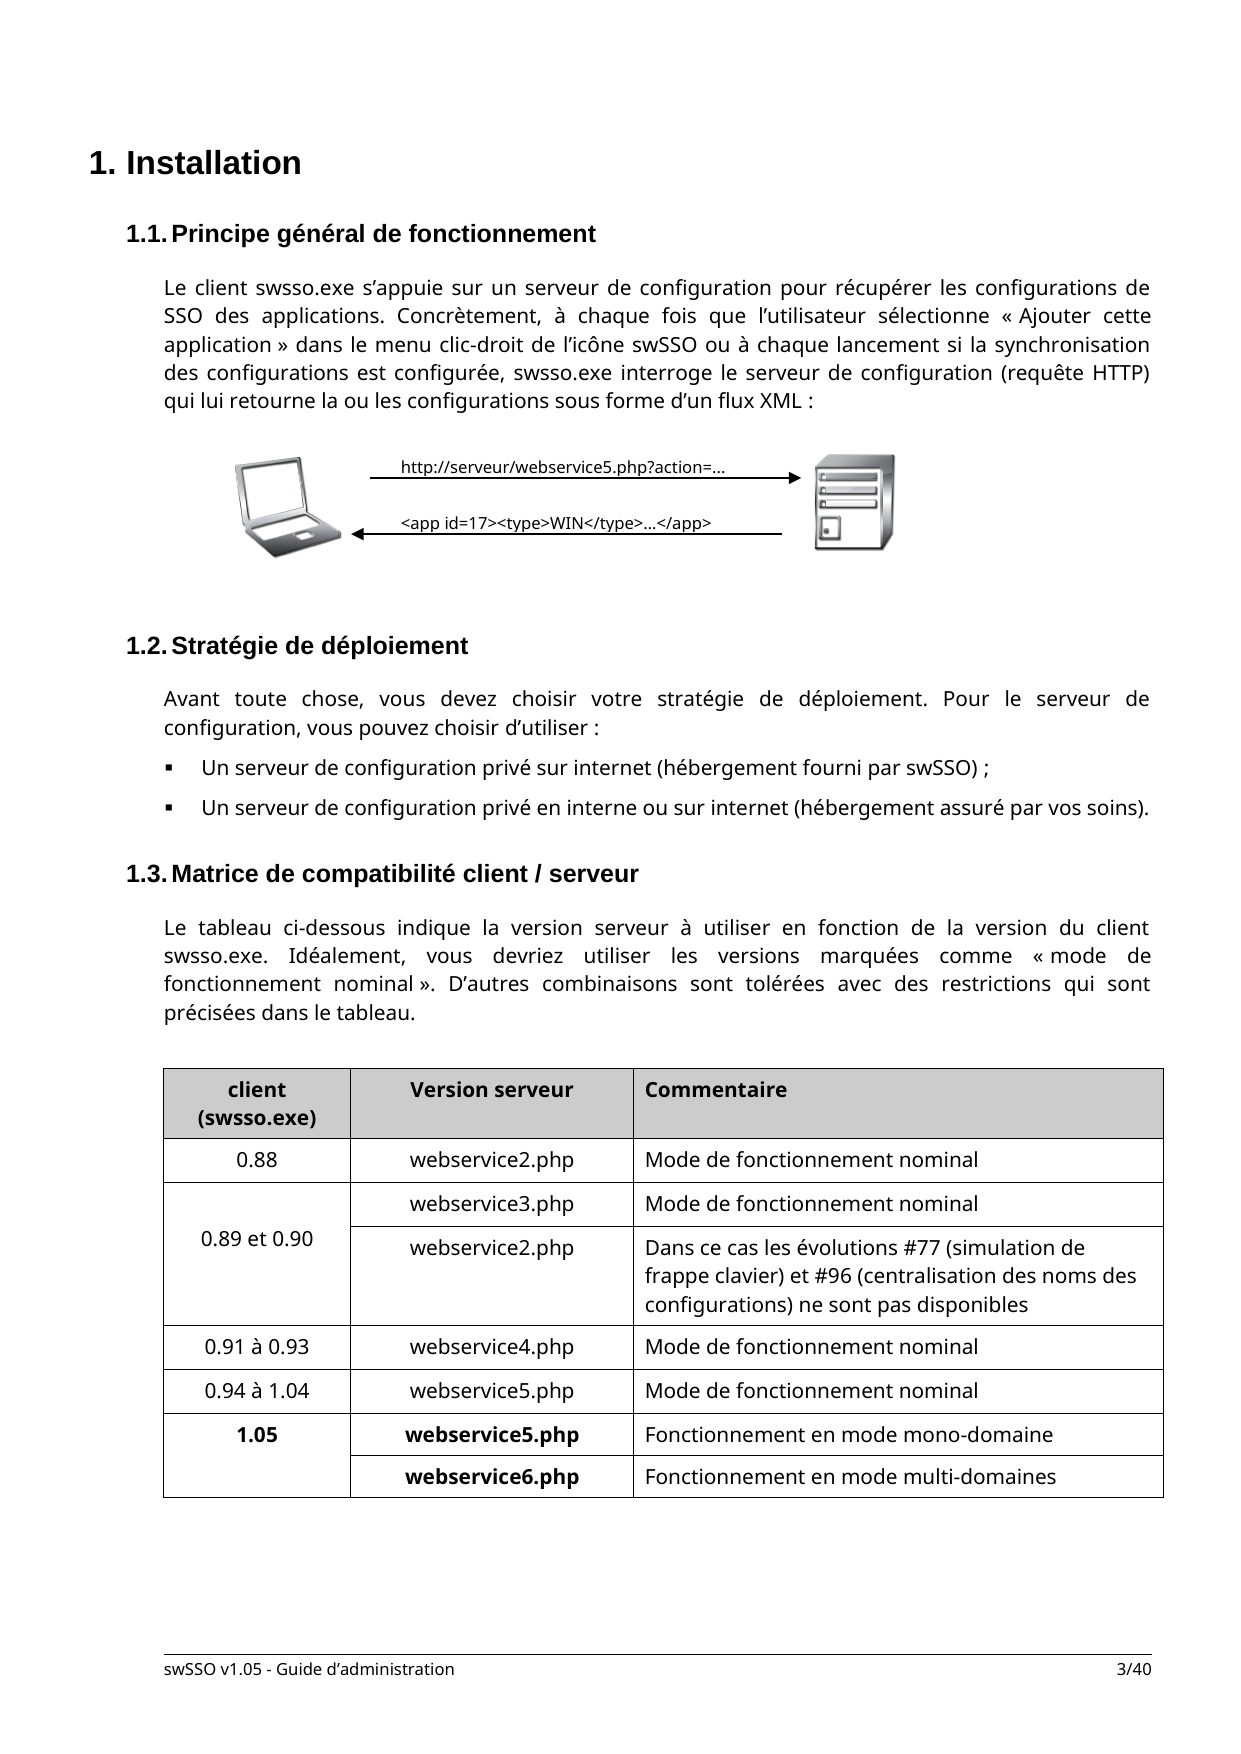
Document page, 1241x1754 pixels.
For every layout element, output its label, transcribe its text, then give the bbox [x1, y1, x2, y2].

text Avant toute chose, vous devez choisir votre stratégie de déploiement. Pour le serveur de configuration, vous pouvez choisir d’utiliser : [164, 684, 1152, 741]
table_cell 0.91 à 0.93 [164, 1326, 350, 1369]
list Un serveur de configuration privé en interne ou sur internet (hébergement assuré par vos soins). [164, 793, 1152, 821]
table_cell 0.94 à 1.04 [164, 1370, 350, 1413]
table_header client (swsso.exe) [164, 1069, 350, 1138]
table_cell webservice6.php [351, 1456, 633, 1497]
text Le client swsso.exe s’appuie sur un serveur de configuration pour récupérer les configurations de SSO des applications. Concrètement, à chaque fois que l’utilisateur sélectionne « Ajouter cette application » dans le menu clic-droit de l’icône swSSO ou à chaque lancement si la synchronisation des configurations est configurée, swsso.exe interroge le serveur de configuration (requête HTTP) qui lui retourne la ou les configurations sous forme d’un flux XML : [164, 273, 1152, 415]
table_cell webservice3.php [351, 1183, 633, 1226]
table_header Version serveur [351, 1069, 633, 1138]
list Un serveur de configuration privé sur internet (hébergement fourni par swSSO) ; [164, 753, 1152, 781]
table_cell Fonctionnement en mode multi-domaines [634, 1456, 1163, 1497]
subtitle Installation [89, 143, 1152, 182]
table_cell Dans ce cas les évolutions #77 (simulation de frappe clavier) et #96 (centralisation des noms des configurations) ne sont pas disponibles [634, 1227, 1163, 1325]
table_cell Mode de fonctionnement nominal [634, 1370, 1163, 1413]
subtitle Matrice de compatibilité client / serveur [126, 859, 1152, 888]
table_cell Mode de fonctionnement nominal [634, 1139, 1163, 1182]
table_header Commentaire [634, 1069, 1163, 1138]
text <app id=17><type>WIN</type>…</app> [401, 512, 766, 531]
text http://serveur/webservice5.php?action=... [401, 456, 766, 475]
table_cell 0.89 et 0.90 [164, 1183, 350, 1325]
table_cell Fonctionnement en mode mono-domaine [634, 1414, 1163, 1455]
table_cell webservice5.php [351, 1414, 633, 1455]
table_cell webservice2.php [351, 1139, 633, 1182]
text Le tableau ci-dessous indique la version serveur à utiliser en fonction de la version du client swsso.exe. Idéalement, vous devriez utiliser les versions marquées comme « mode de fonctionnement nominal ». D’autres combinaisons sont tolérées avec des restrictions qui sont précisées dans le tableau. [164, 913, 1152, 1026]
subtitle Stratégie de déploiement [126, 631, 1152, 659]
table_cell Mode de fonctionnement nominal [634, 1326, 1163, 1369]
table_cell 1.05 [164, 1414, 350, 1497]
table_cell webservice5.php [351, 1370, 633, 1413]
picture [207, 424, 367, 588]
table_cell webservice4.php [351, 1326, 633, 1369]
table_cell 0.88 [164, 1139, 350, 1182]
table_cell Mode de fonctionnement nominal [634, 1183, 1163, 1226]
subtitle Principe général de fonctionnement [126, 219, 1152, 248]
picture [774, 419, 935, 584]
table_cell webservice2.php [351, 1227, 633, 1325]
